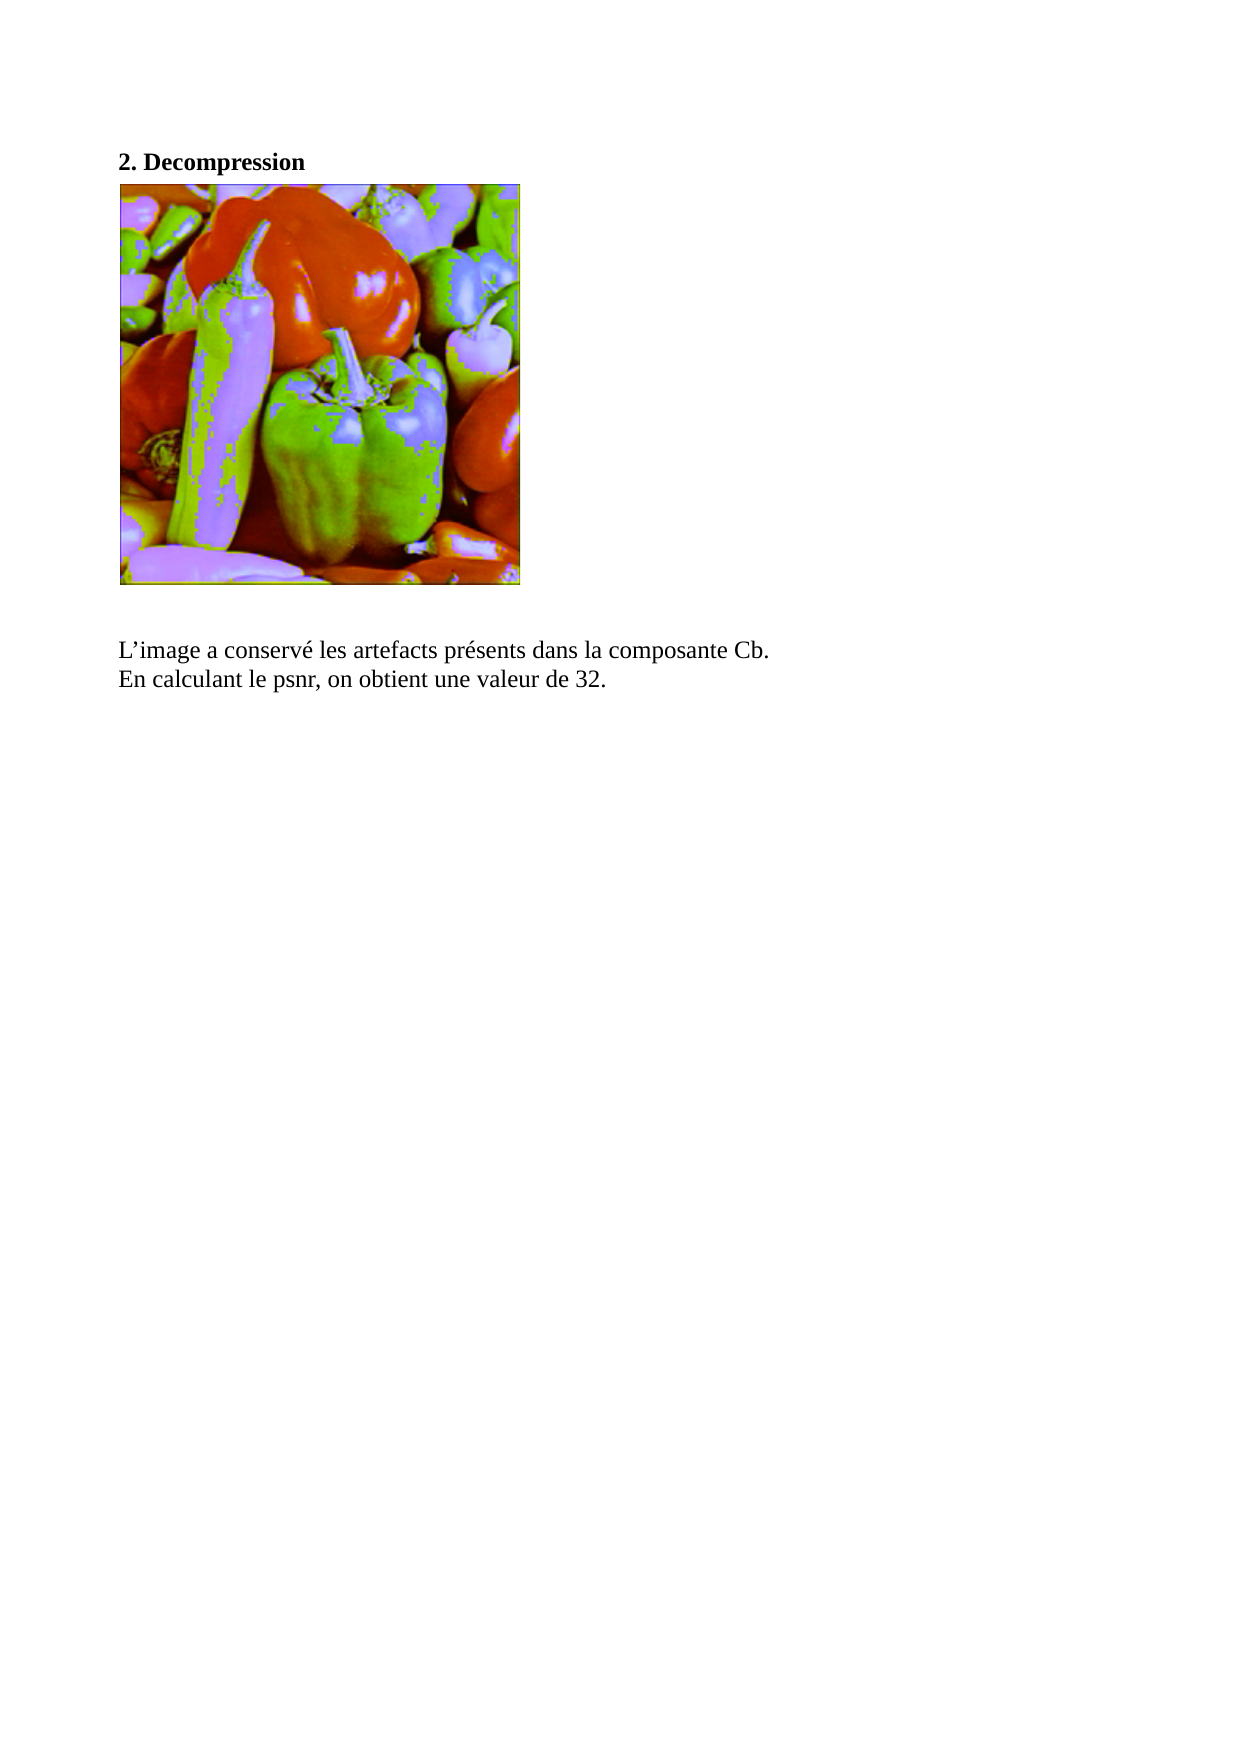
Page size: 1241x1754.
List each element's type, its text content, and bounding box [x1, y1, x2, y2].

text 2. Decompression [118, 147, 1122, 176]
picture [120, 184, 521, 585]
text En calculant le psnr, on obtient une valeur de 32. [118, 664, 1122, 693]
text L’image a conservé les artefacts présents dans la composante Cb. [118, 636, 1122, 664]
